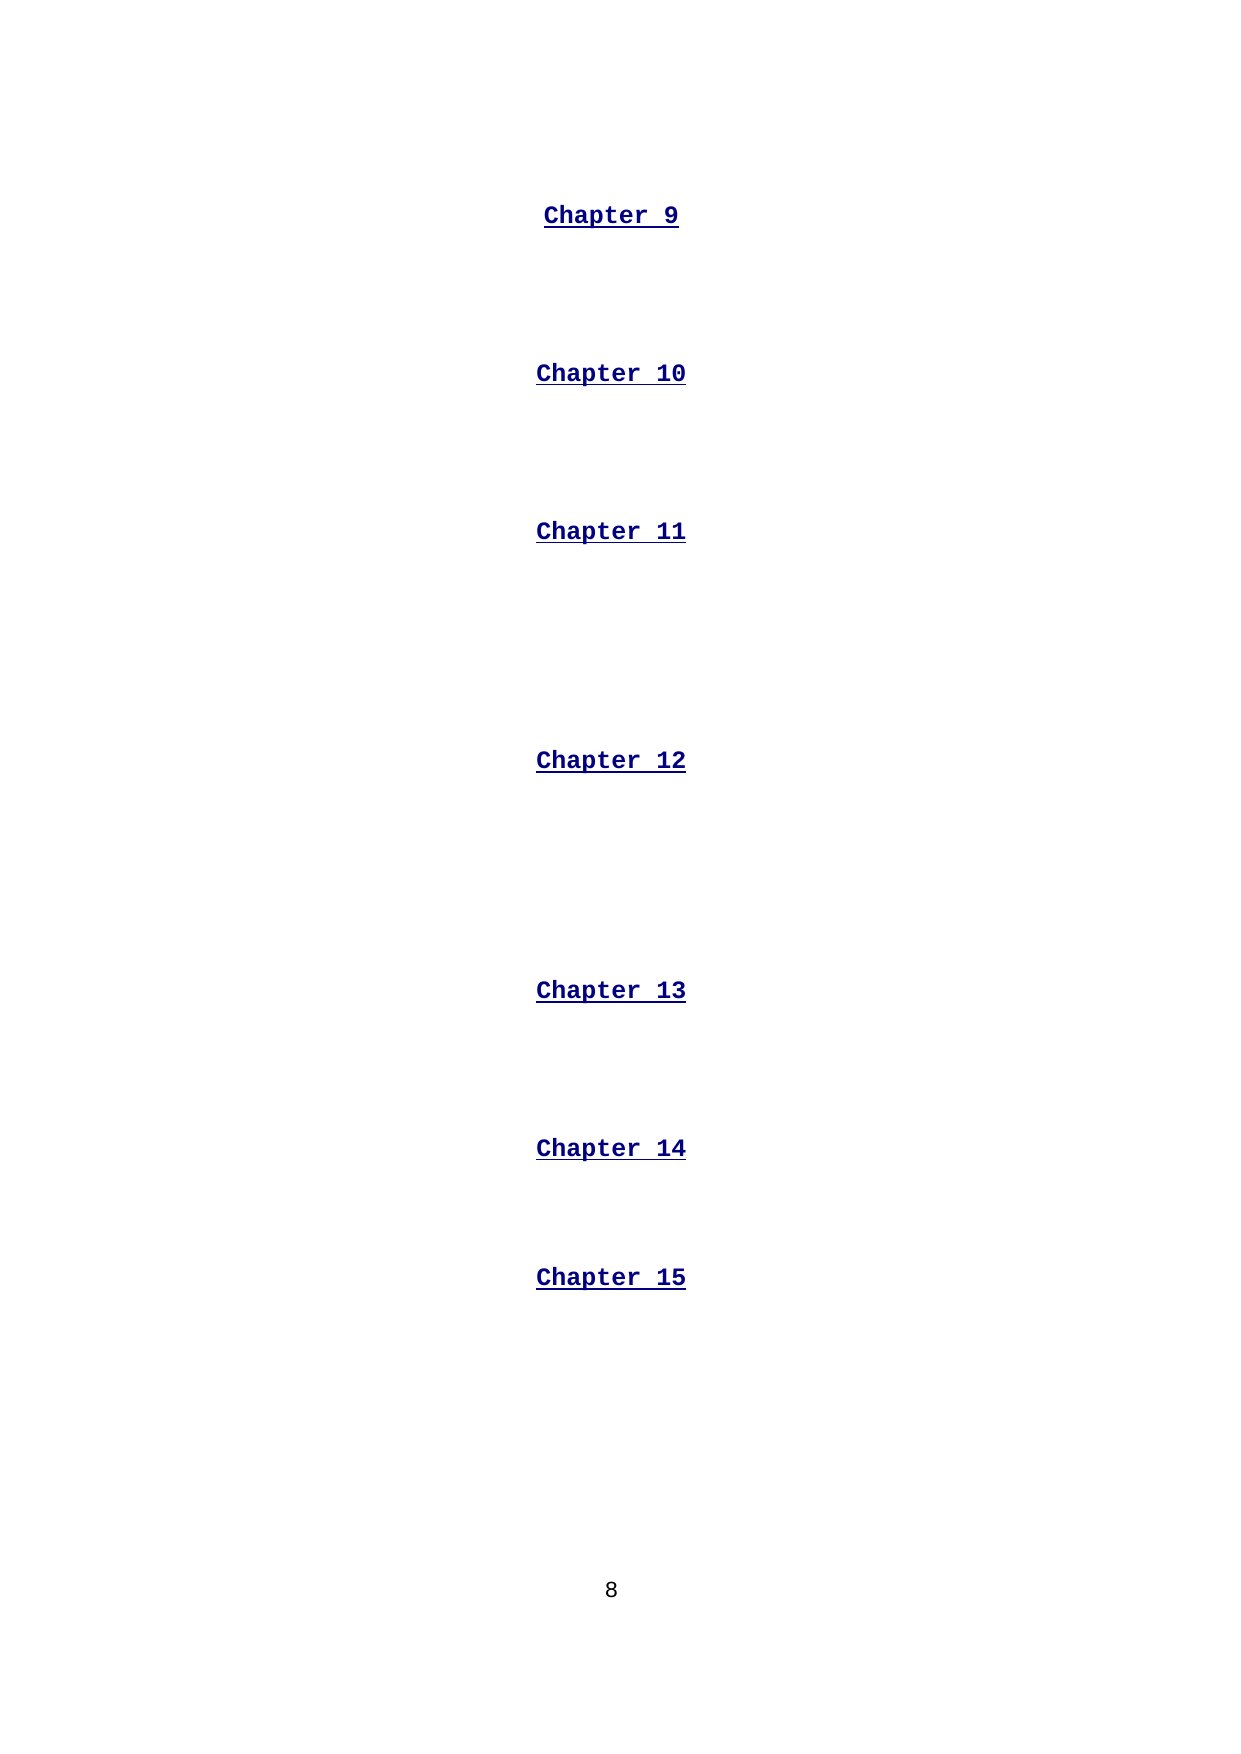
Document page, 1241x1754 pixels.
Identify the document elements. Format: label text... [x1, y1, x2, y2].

subtitle Chapter 13 [159, 964, 1063, 1007]
subtitle Chapter 15 [159, 1251, 1063, 1294]
subtitle Chapter 14 [159, 1122, 1063, 1165]
subtitle Chapter 11 [159, 505, 1063, 548]
subtitle Chapter 12 [159, 734, 1063, 777]
subtitle Chapter 9 [159, 189, 1063, 232]
subtitle Chapter 10 [159, 347, 1063, 390]
